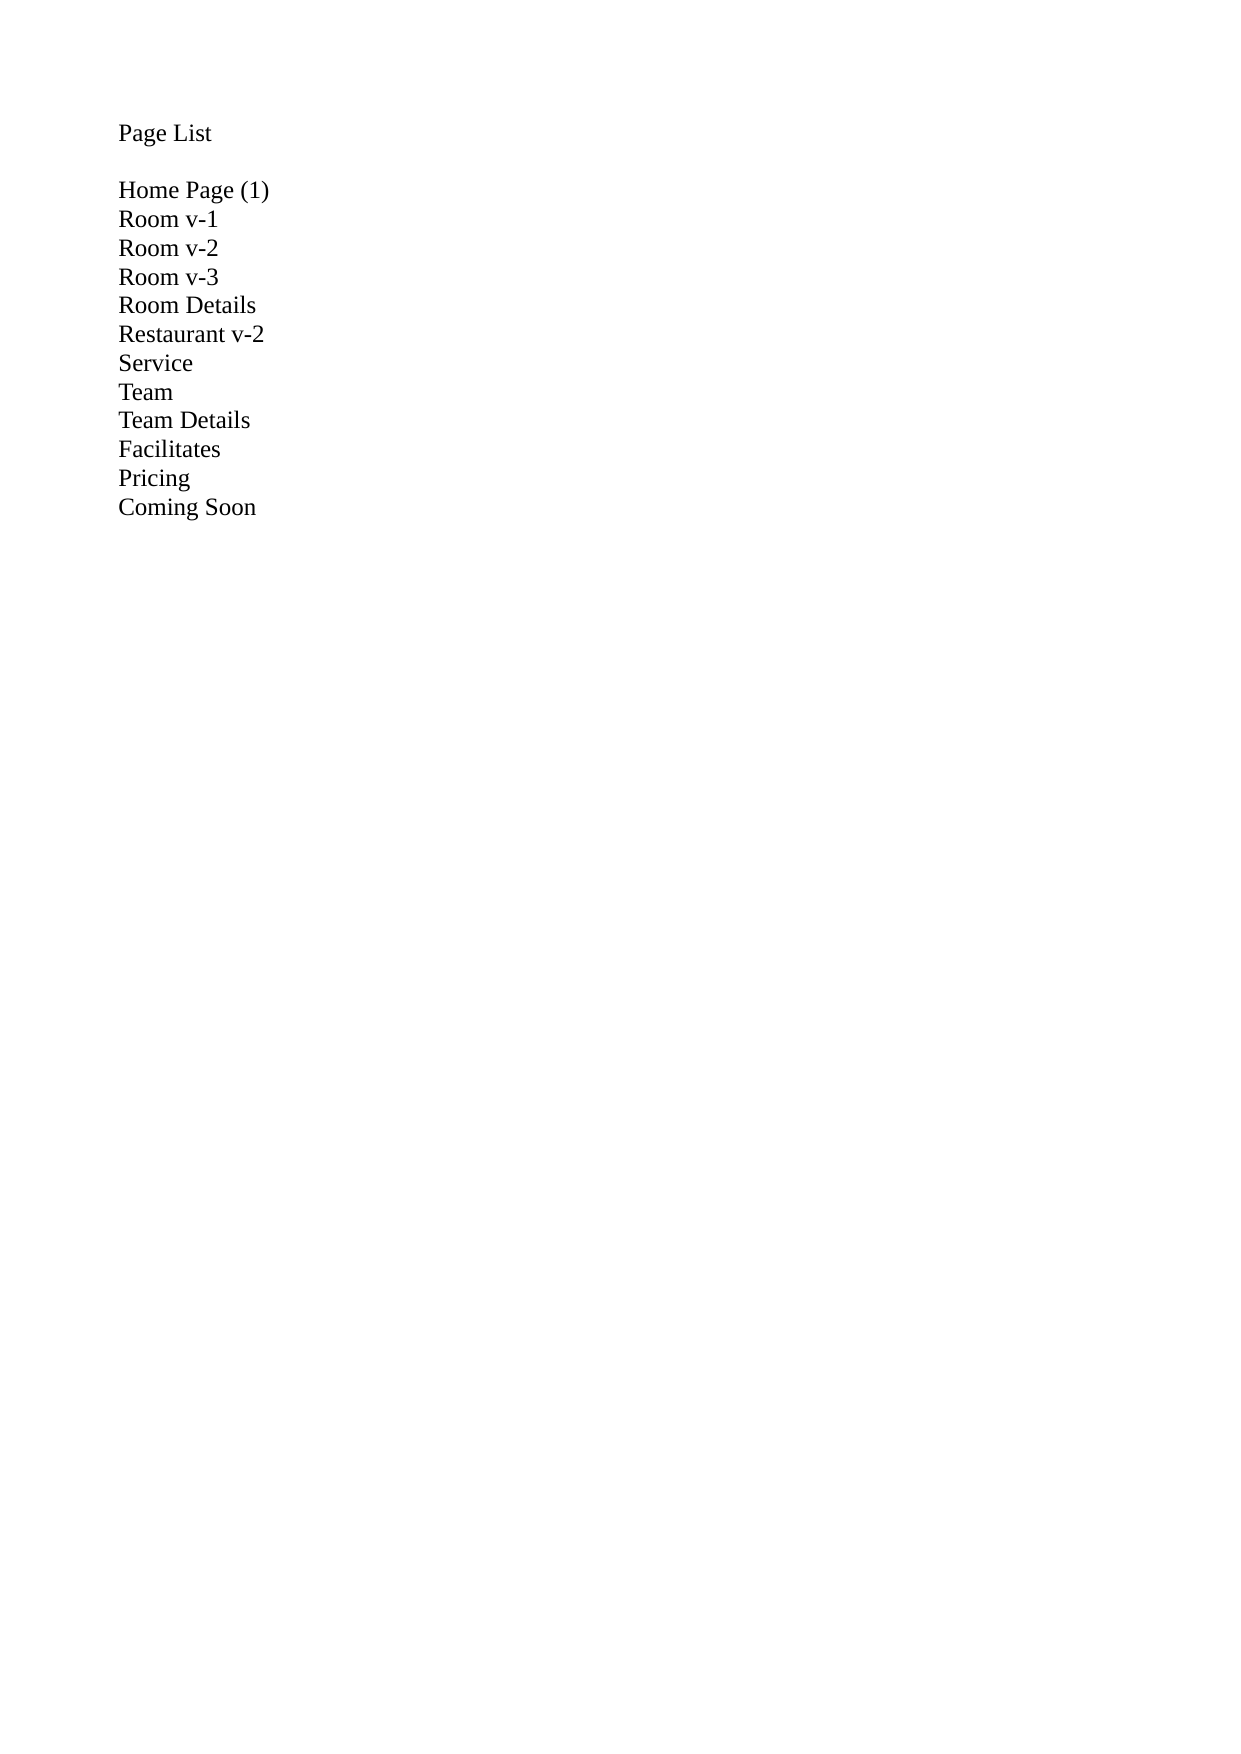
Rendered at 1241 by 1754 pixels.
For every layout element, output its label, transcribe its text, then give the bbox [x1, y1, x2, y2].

text Page List [118, 118, 1122, 147]
text Home Page (1) Room v-1 Room v-2 Room v-3 Room Details Restaurant v-2 Service Team Team Details Facilitates Pricing Coming Soon [118, 176, 1122, 578]
